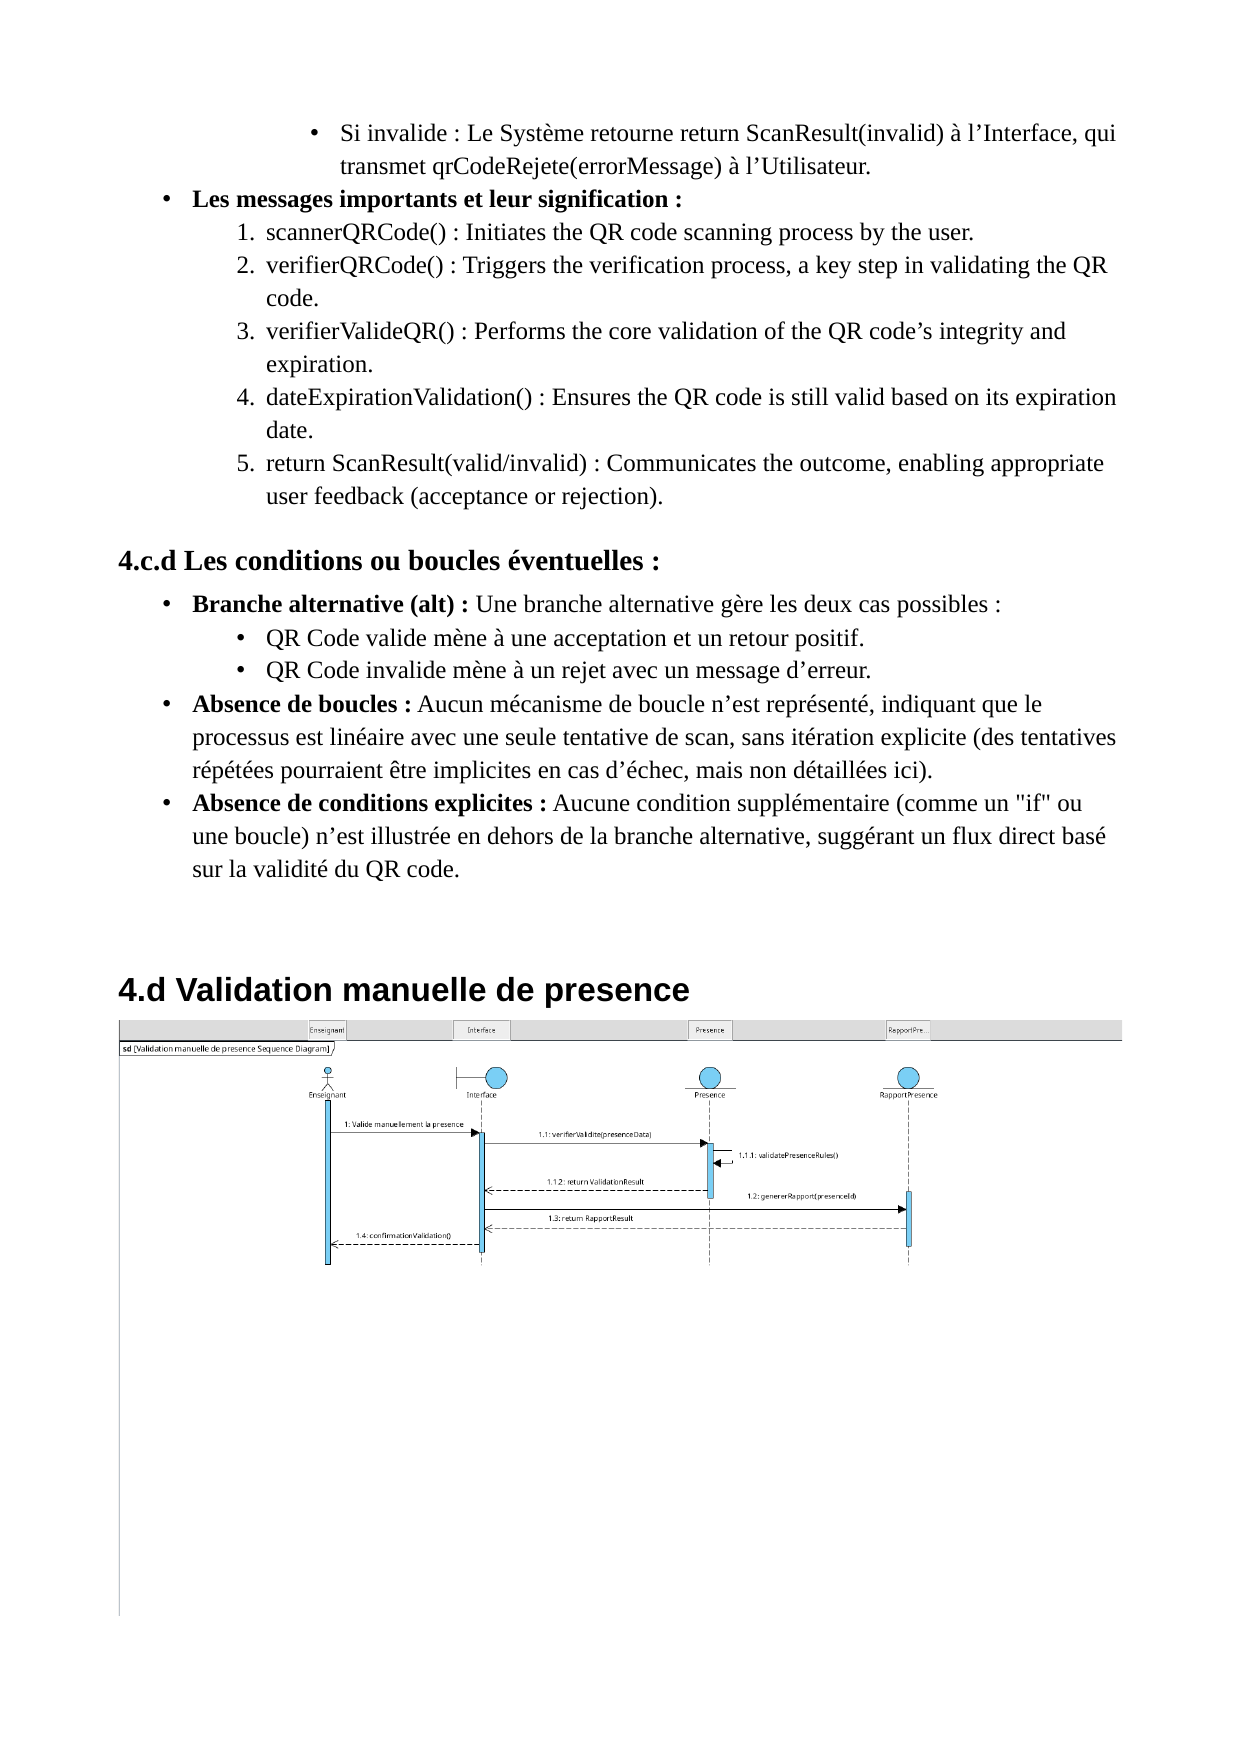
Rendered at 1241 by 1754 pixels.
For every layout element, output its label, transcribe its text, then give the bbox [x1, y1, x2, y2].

list verifierQRCode() : Triggers the verification process, a key step in validating the QR code. [236, 250, 1122, 312]
list Absence de boucles : Aucun mécanisme de boucle n’est représenté, indiquant que le processus est linéaire avec une seule tentative de scan, sans itération explicite (des tentatives répétées pourraient être implicites en cas d’échec, mais non détaillées ici). [162, 689, 1122, 783]
list Les messages importants et leur signification : [162, 184, 1122, 213]
list dateExpirationValidation() : Ensures the QR code is still valid based on its expiration date. [236, 382, 1122, 444]
list Branche alternative (alt) : Une branche alternative gère les deux cas possibles : [162, 589, 1122, 618]
list Absence de conditions explicites : Aucune condition supplémentaire (comme un "if" ou une boucle) n’est illustrée en dehors de la branche alternative, suggérant un flux direct basé sur la validité du QR code. [162, 788, 1122, 882]
picture [118, 1020, 1123, 1616]
list QR Code invalide mène à un rejet avec un message d’erreur. [236, 656, 1122, 684]
list QR Code valide mène à une acceptation et un retour positif. [236, 623, 1122, 651]
subtitle 4.d Validation manuelle de presence [118, 970, 1122, 1008]
list verifierValideQR() : Performs the core validation of the QR code’s integrity and expiration. [236, 316, 1122, 378]
list return ScanResult(valid/invalid) : Communicates the outcome, enabling appropriate user feedback (acceptance or rejection). [236, 448, 1122, 510]
list scannerQRCode() : Initiates the QR code scanning process by the user. [236, 217, 1122, 246]
list Si invalide : Le Système retourne return ScanResult(invalid) à l’Interface, qui transmet qrCodeRejete(errorMessage) à l’Utilisateur. [310, 118, 1122, 180]
subtitle 4.c.d Les conditions ou boucles éventuelles : [118, 543, 1122, 577]
